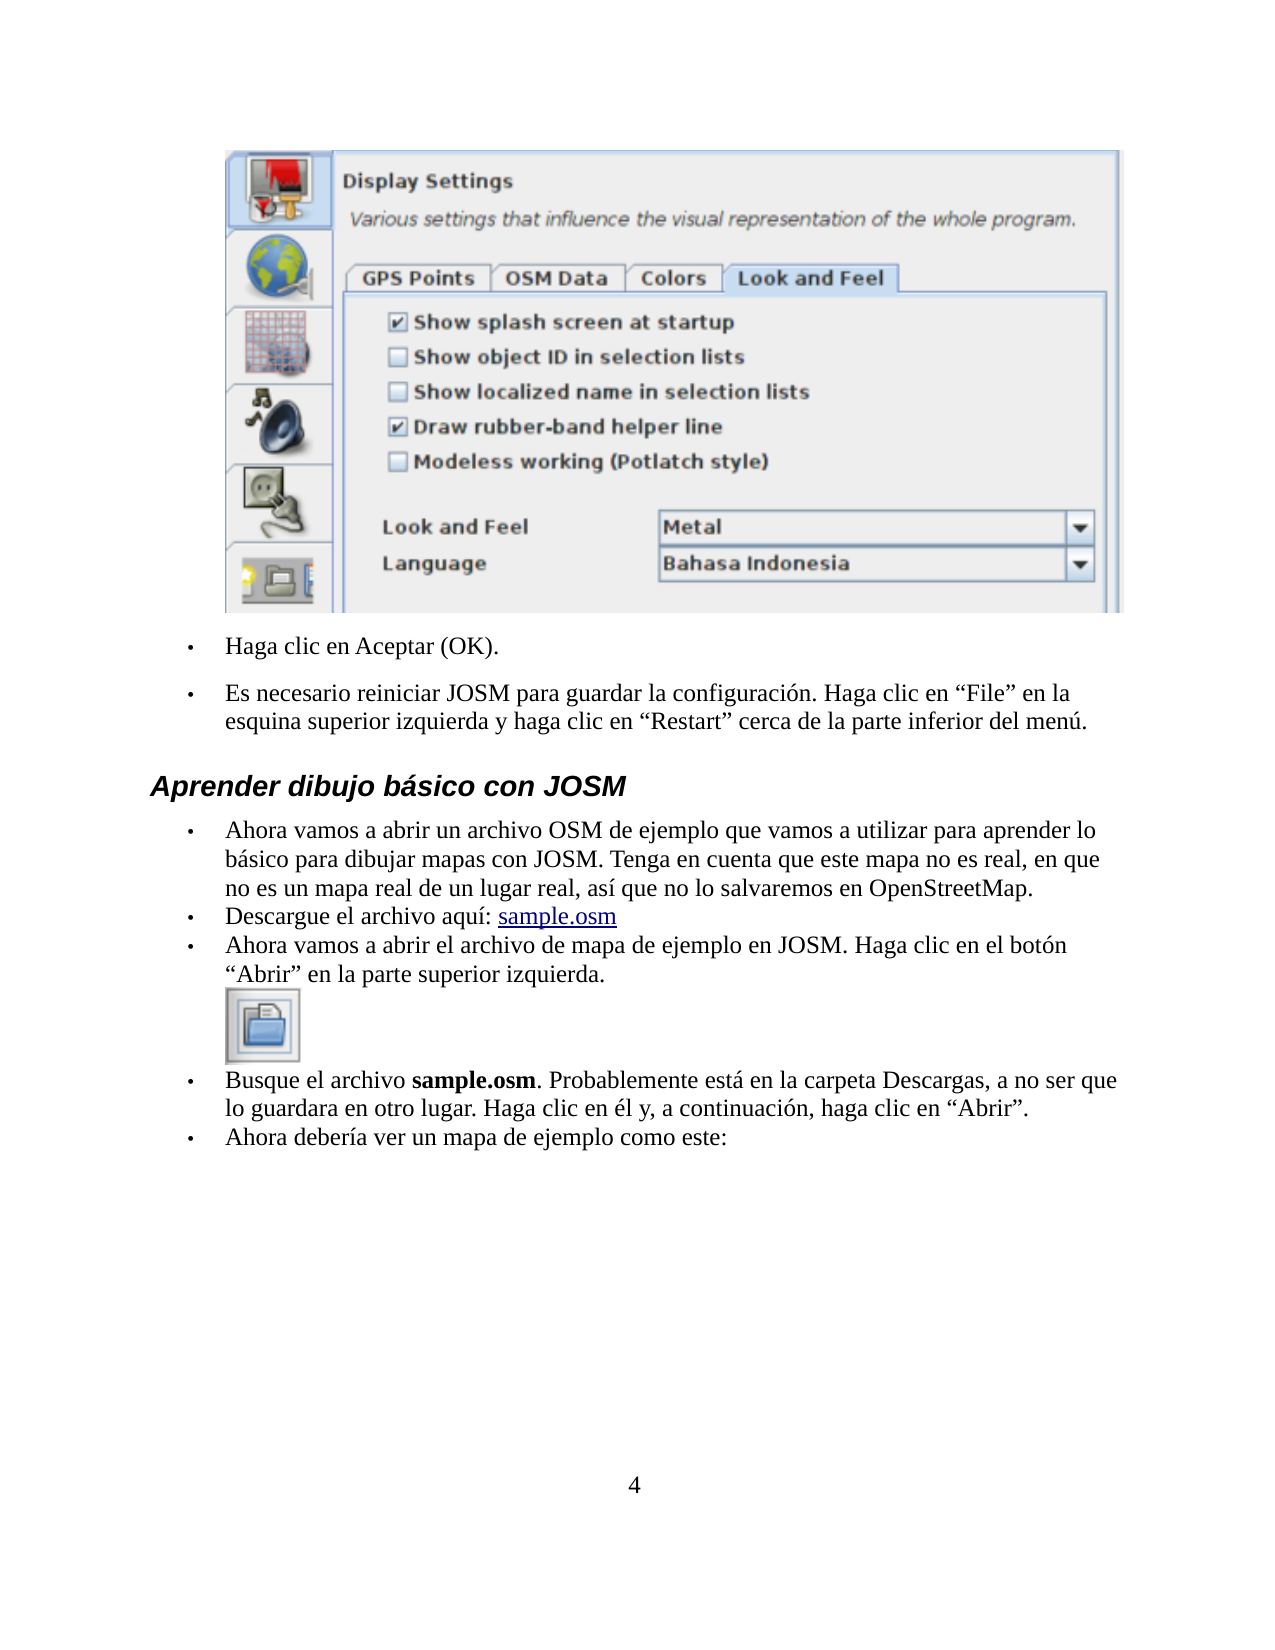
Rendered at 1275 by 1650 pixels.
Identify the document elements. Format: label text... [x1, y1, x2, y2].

list Ahora vamos a abrir un archivo OSM de ejemplo que vamos a utilizar para aprender lo básico para dibujar mapas con JOSM. Tenga en cuenta que este mapa no es real, en que no es un mapa real de un lugar real, así que no lo salvaremos en OpenStreetMap. [187, 815, 1125, 901]
subtitle Aprender dibujo básico con JOSM [150, 769, 1125, 803]
picture [225, 150, 1125, 613]
list Ahora vamos a abrir el archivo de mapa de ejemplo en JOSM. Haga clic en el botón “Abrir” en la parte superior izquierda. [187, 930, 1125, 988]
list Es necesario reiniciar JOSM para guardar la configuración. Haga clic en “File” en la esquina superior izquierda y haga clic en “Restart” cerca de la parte inferior del menú. [187, 678, 1125, 735]
list Descargue el archivo aquí: sample.osm [187, 901, 1125, 930]
list Busque el archivo sample.osm. Probablemente está en la carpeta Descargas, a no ser que lo guardara en otro lugar. Haga clic en él y, a continuación, haga clic en “Abrir”. [187, 1065, 1125, 1122]
list Ahora debería ver un mapa de ejemplo como este: [187, 1122, 1125, 1151]
list Haga clic en Aceptar (OK). [187, 631, 1125, 660]
picture [225, 987, 303, 1065]
